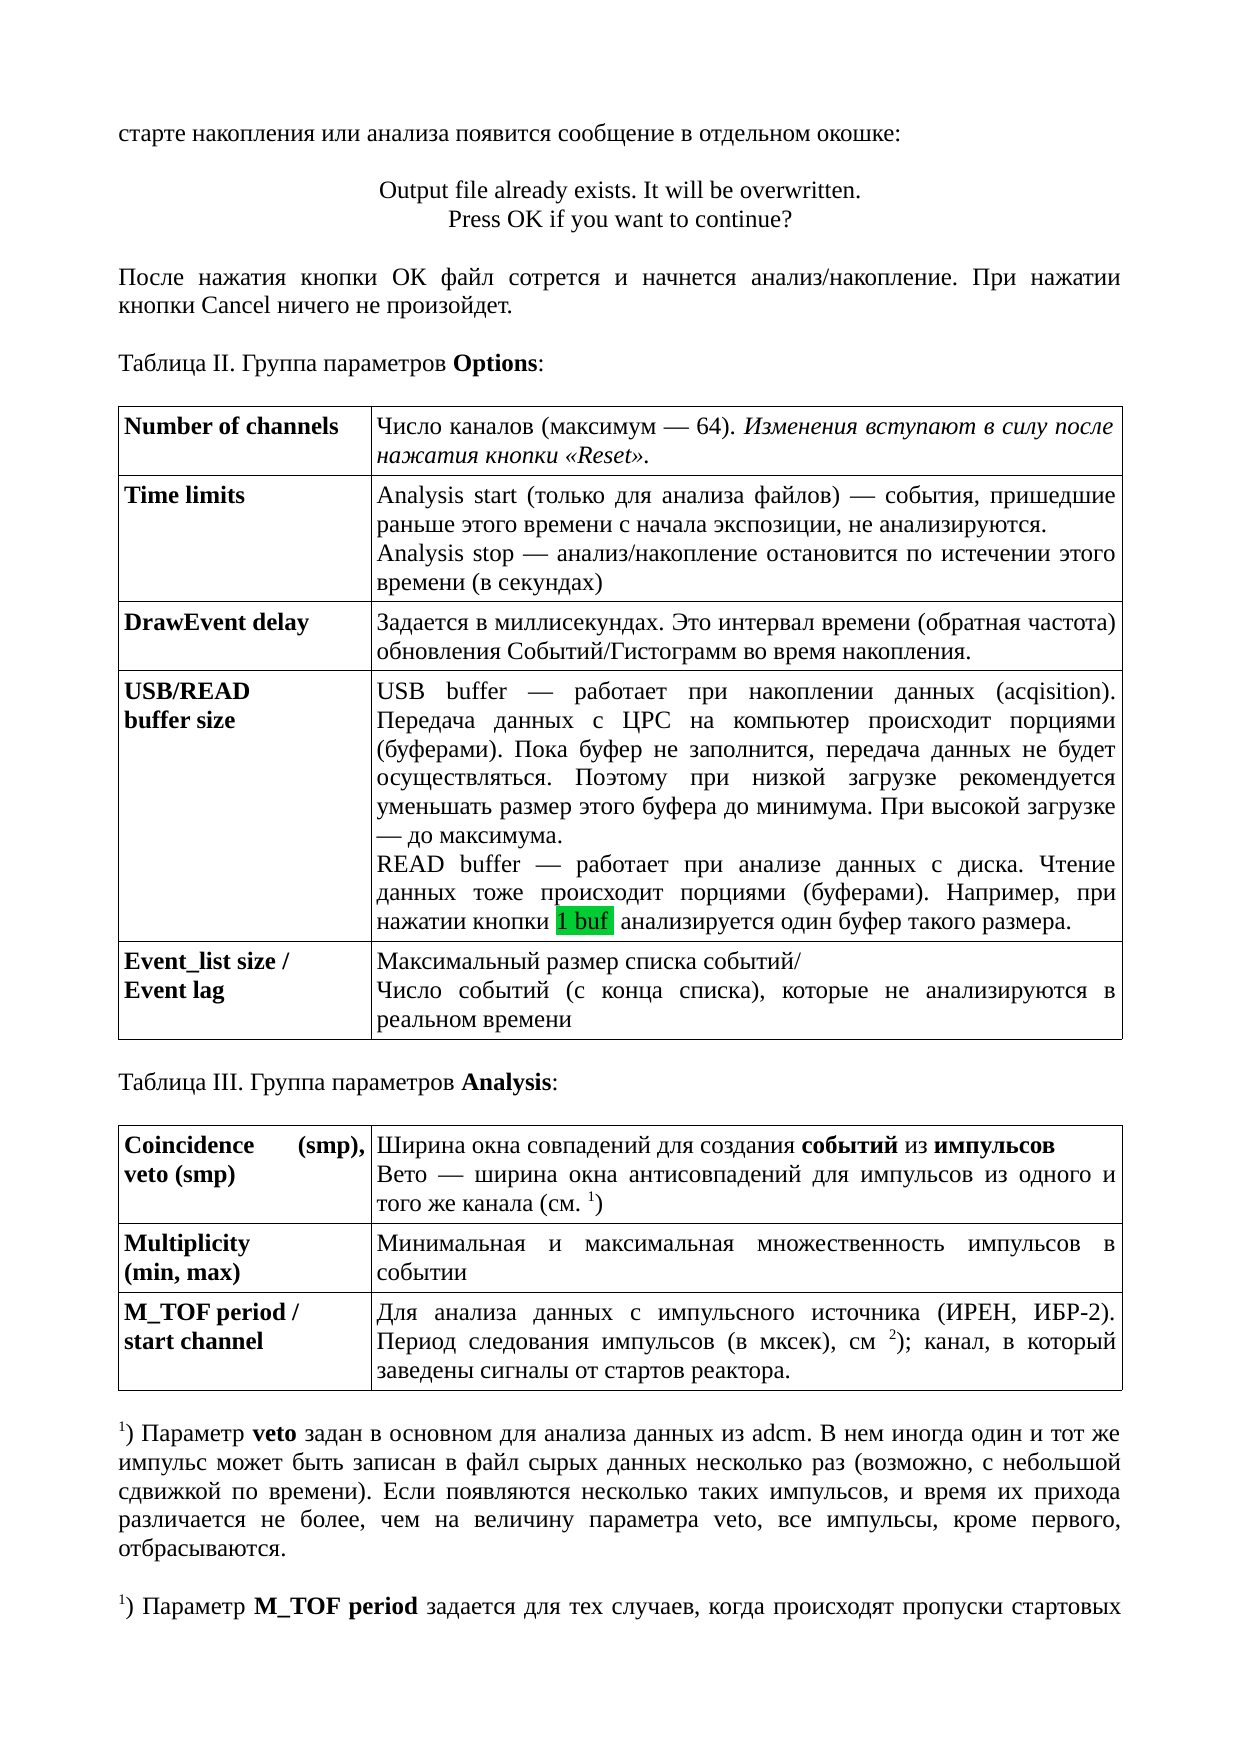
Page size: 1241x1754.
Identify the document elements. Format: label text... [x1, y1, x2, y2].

text Таблица II. Группа параметров Options: [118, 348, 1122, 377]
table_header Coincidence (smp), veto (smp) [119, 1126, 371, 1223]
table_cell USB/READ buffer size [119, 671, 371, 941]
table_cell Минимальная и максимальная множественность импульсов в событии [372, 1224, 1122, 1292]
table_cell Максимальный размер списка событий/ Число событий (с конца списка), которые не анализируются в реальном времени [372, 942, 1122, 1038]
table_header Number of channels [119, 407, 371, 475]
text После нажатия кнопки ОК файл сотрется и начнется анализ/накопление. При нажатии кнопки Cancel ничего не произойдет. [118, 262, 1122, 319]
table_cell Multiplicity (min, max) [119, 1224, 371, 1292]
table_cell Time limits [119, 476, 371, 601]
text Press OK if you want to continue? [118, 204, 1122, 233]
table_header Число каналов (максимум — 64). Изменения вступают в силу после нажатия кнопки «Reset». [372, 407, 1122, 475]
table_cell USB buffer — работает при накоплении данных (acqisition). Передача данных с ЦРС на компьютер происходит порциями (буферами). Пока буфер не заполнится, передача данных не будет осуществляться. Поэтому при низкой загрузке рекомендуется уменьшать размер этого буфера до минимума. При высокой загрузке — до максимума. READ buffer — работает при анализе данных с диска. Чтение данных тоже происходит порциями (буферами). Например, при нажатии кнопки 1 buf анализируется один буфер такого размера. [372, 671, 1122, 941]
text 1) Параметр M_TOF period задается для тех случаев, когда происходят пропуски стартовых [118, 1591, 1122, 1619]
table_cell Для анализа данных с импульсного источника (ИРЕН, ИБР-2). Период следования импульсов (в мксек), см 2); канал, в который заведены сигналы от стартов реактора. [372, 1293, 1122, 1389]
table_cell DrawEvent delay [119, 602, 371, 670]
table_cell M_TOF period / start channel [119, 1293, 371, 1389]
text старте накопления или анализа появится сообщение в отдельном окошке: [118, 118, 1122, 147]
text 1) Параметр veto задан в основном для анализа данных из adcm. В нем иногда один и тот же импульс может быть записан в файл сырых данных несколько раз (возможно, с небольшой сдвижкой по времени). Если появляются несколько таких импульсов, и время их прихода различается не более, чем на величину параметра veto, все импульсы, кроме первого, отбрасываются. [118, 1418, 1122, 1562]
table_cell Analysis start (только для анализа файлов) — события, пришедшие раньше этого времени с начала экспозиции, не анализируются. Analysis stop — анализ/накопление остановится по истечении этого времени (в секундах) [372, 476, 1122, 601]
table_header Ширина окна совпадений для создания событий из импульсов Вето — ширина окна антисовпадений для импульсов из одного и того же канала (см. 1) [372, 1126, 1122, 1223]
table_cell Задается в миллисекундах. Это интервал времени (обратная частота) обновления Событий/Гистограмм во время накопления. [372, 602, 1122, 670]
text Таблица III. Группа параметров Analysis: [118, 1067, 1122, 1096]
text Output file already exists. It will be overwritten. [118, 176, 1122, 204]
table_cell Event_list size / Event lag [119, 942, 371, 1038]
